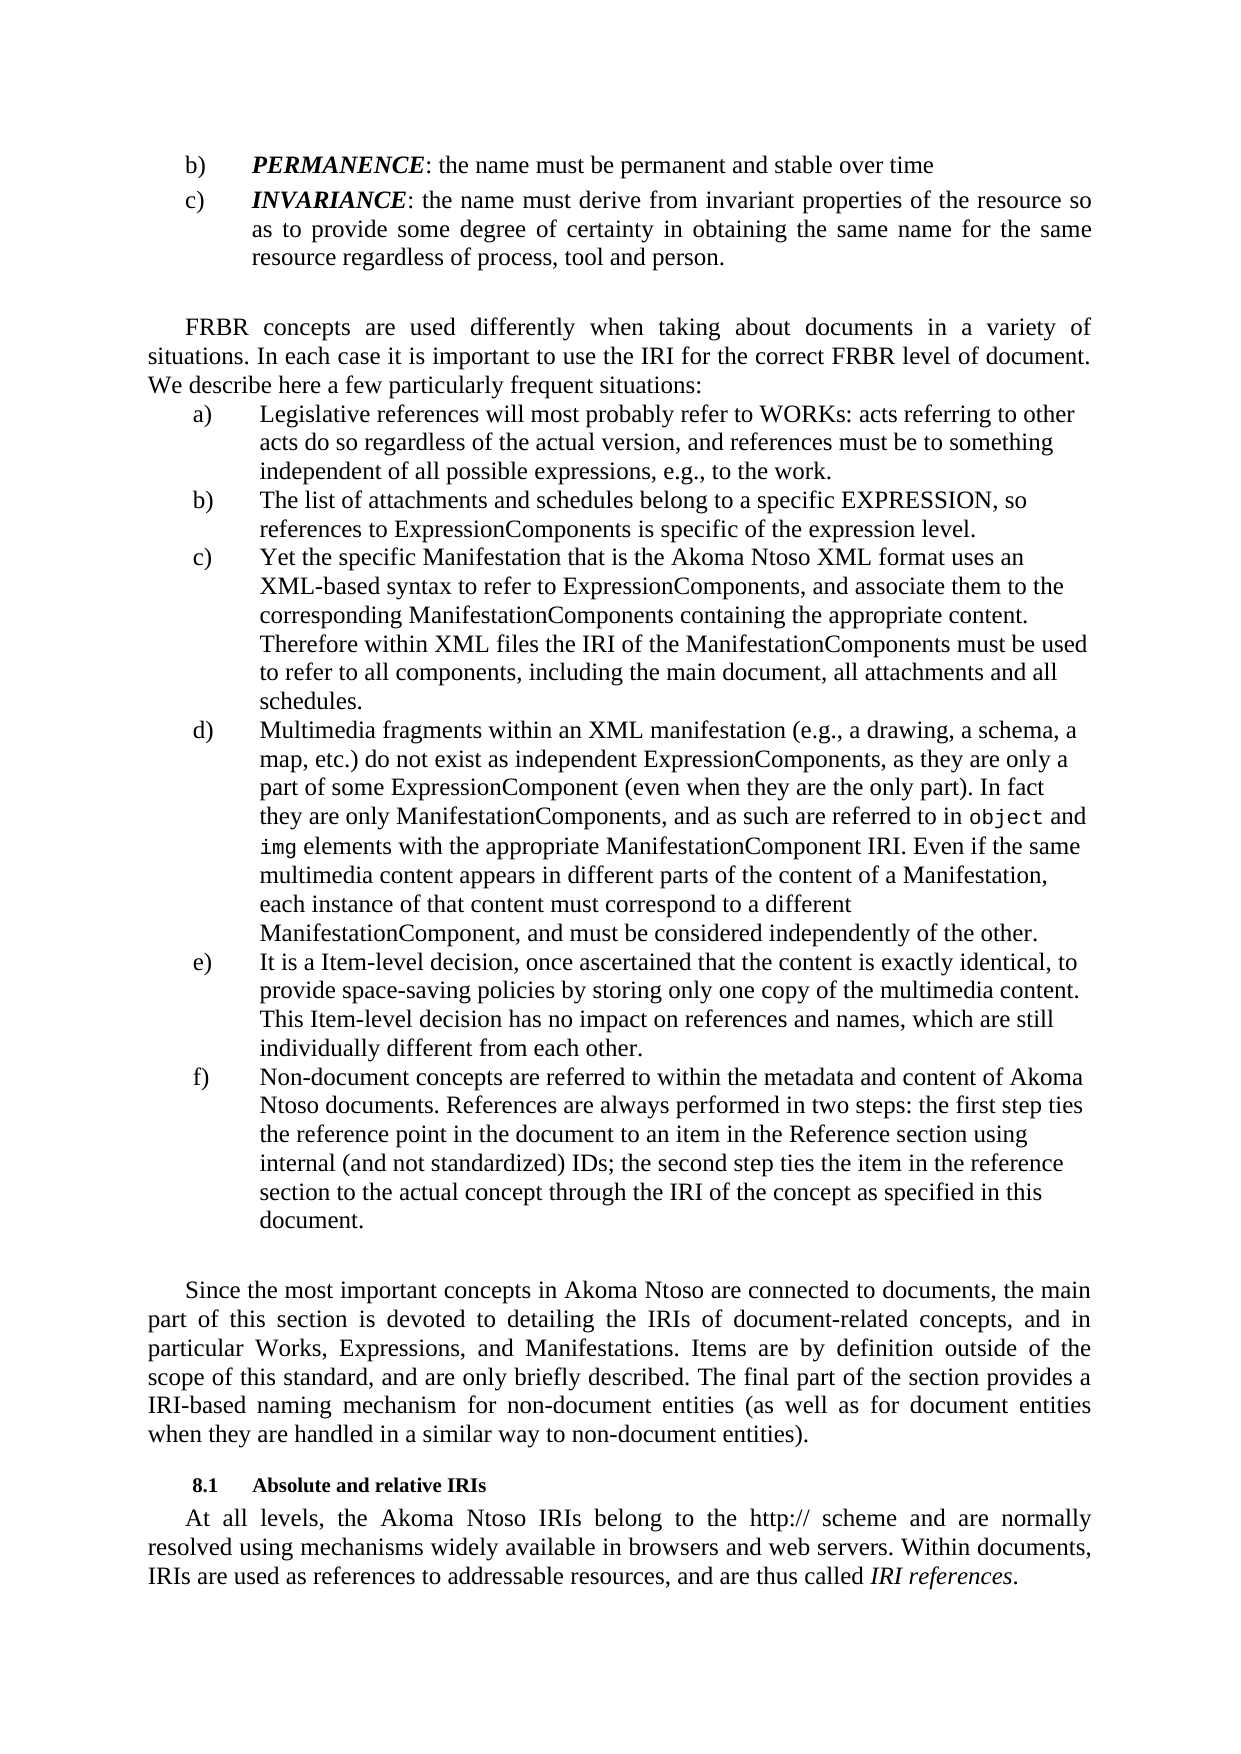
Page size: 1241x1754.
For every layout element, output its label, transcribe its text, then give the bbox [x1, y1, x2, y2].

list Multimedia fragments within an XML manifestation (e.g., a drawing, a schema, a map, etc.) do not exist as independent ExpressionComponents, as they are only a part of some ExpressionComponent (even when they are the only part). In fact they are only ManifestationComponents, and as such are referred to in object and img elements with the appropriate ManifestationComponent IRI. Even if the same multimedia content appears in different parts of the content of a Manifestation, each instance of that content must correspond to a different ManifestationComponent, and must be considered independently of the other. [193, 715, 1092, 947]
list The list of attachments and schedules belong to a specific EXPRESSION, so references to ExpressionComponents is specific of the expression level. [193, 485, 1092, 542]
list Legislative references will most probably refer to WORKs: acts referring to other acts do so regardless of the actual version, and references must be to something independent of all possible expressions, e.g., to the work. [193, 399, 1092, 485]
text FRBR concepts are used differently when taking about documents in a variety of situations. In each case it is important to use the IRI for the correct FRBR level of document. We describe here a few particularly frequent situations: [148, 312, 1092, 399]
list Non-document concepts are referred to within the metadata and content of Akoma Ntoso documents. References are always performed in two steps: the first step ties the reference point in the document to an item in the Reference section using internal (and not standardized) IDs; the second step ties the item in the reference section to the actual concept through the IRI of the concept as specified in this document. [193, 1062, 1092, 1234]
text At all levels, the Akoma Ntoso IRIs belong to the http:// scheme and are normally resolved using mechanisms widely available in browsers and web servers. Within documents, IRIs are used as references to addressable resources, and are thus called IRI references. [148, 1503, 1092, 1589]
list INVARIANCE: the name must derive from invariant properties of the resource so as to provide some degree of certainty in obtaining the same name for the same resource regardless of process, tool and person. [185, 185, 1092, 271]
list Yet the specific Manifestation that is the Akoma Ntoso XML format uses an XML-based syntax to refer to ExpressionComponents, and associate them to the corresponding ManifestationComponents containing the appropriate content. Therefore within XML files the IRI of the ManifestationComponents must be used to refer to all components, including the main document, all attachments and all schedules. [193, 542, 1092, 715]
list PERMANENCE: the name must be permanent and stable over time [185, 150, 1092, 179]
list It is a Item-level decision, once ascertained that the content is exactly identical, to provide space-saving policies by storing only one copy of the multimedia content. This Item-level decision has no impact on references and names, which are still individually different from each other. [193, 947, 1092, 1062]
text Since the most important concepts in Akoma Ntoso are connected to documents, the main part of this section is devoted to detailing the IRIs of document-related concepts, and in particular Works, Expressions, and Manifestations. Items are by definition outside of the scope of this standard, and are only briefly described. The final part of the section provides a IRI-based naming mechanism for non-document entities (as well as for document entities when they are handled in a similar way to non-document entities). [148, 1275, 1092, 1448]
subtitle Absolute and relative IRIs [192, 1473, 1092, 1497]
